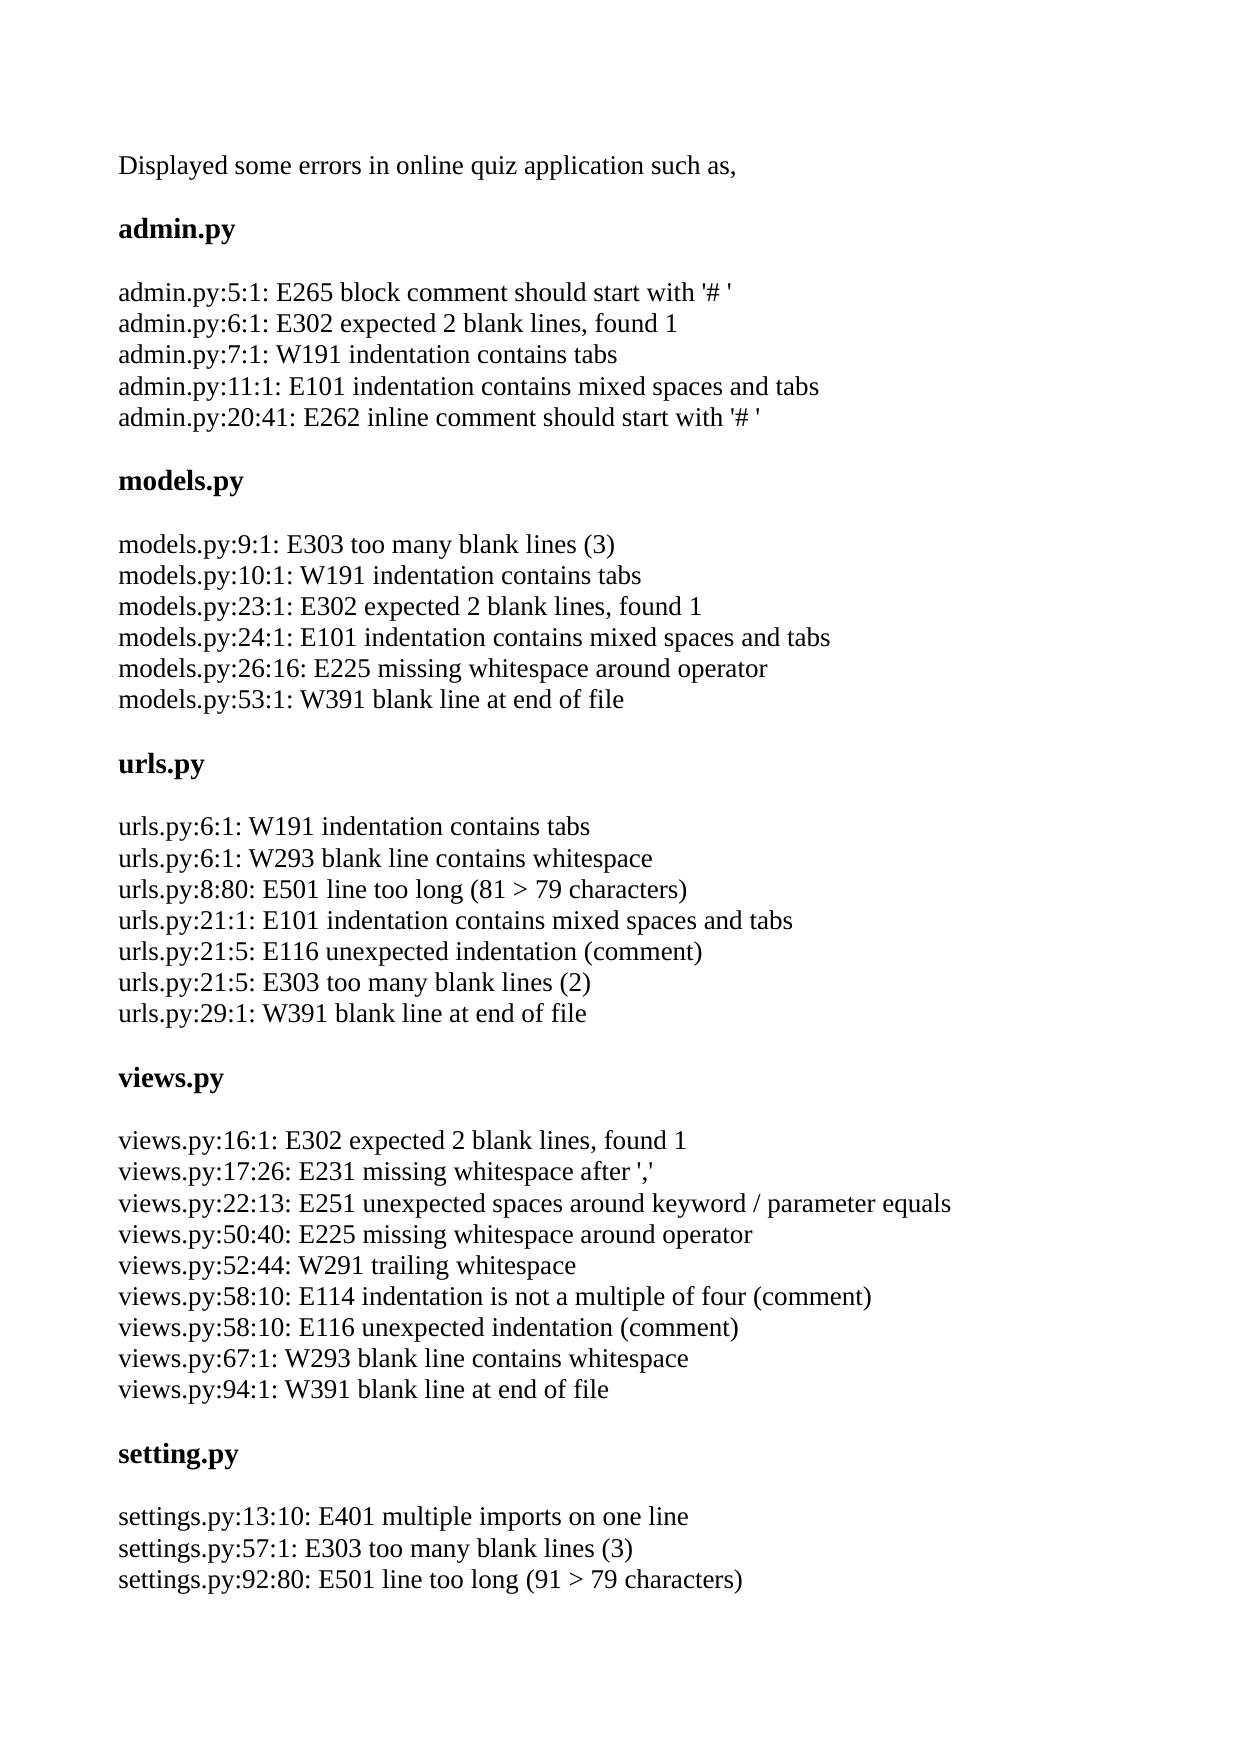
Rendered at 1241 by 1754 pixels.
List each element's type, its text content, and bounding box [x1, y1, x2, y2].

text settings.py:92:80: E501 line too long (91 > 79 characters) [118, 1563, 1122, 1594]
text urls.py:6:1: W293 blank line contains whitespace [118, 842, 1122, 873]
text admin.py:6:1: E302 expected 2 blank lines, found 1 [118, 307, 1122, 338]
text views.py:22:13: E251 unexpected spaces around keyword / parameter equals [118, 1187, 1122, 1218]
text views.py:17:26: E231 missing whitespace after ',' [118, 1156, 1122, 1187]
text urls.py:8:80: E501 line too long (81 > 79 characters) [118, 873, 1122, 904]
text views.py:94:1: W391 blank line at end of file [118, 1373, 1122, 1405]
text views.py:16:1: E302 expected 2 blank lines, found 1 [118, 1124, 1122, 1156]
text admin.py:7:1: W191 indentation contains tabs [118, 338, 1122, 370]
text urls.py [118, 746, 1122, 779]
text models.py:53:1: W391 blank line at end of file [118, 683, 1122, 715]
text urls.py:6:1: W191 indentation contains tabs [118, 811, 1122, 842]
text views.py:50:40: E225 missing whitespace around operator [118, 1218, 1122, 1249]
text admin.py:5:1: E265 block comment should start with '# ' [118, 276, 1122, 307]
text models.py:10:1: W191 indentation contains tabs [118, 559, 1122, 590]
text models.py:9:1: E303 too many blank lines (3) [118, 528, 1122, 559]
text admin.py:11:1: E101 indentation contains mixed spaces and tabs [118, 370, 1122, 401]
text urls.py:21:5: E116 unexpected indentation (comment) [118, 935, 1122, 966]
text settings.py:13:10: E401 multiple imports on one line [118, 1501, 1122, 1532]
text Displayed some errors in online quiz application such as, [118, 149, 1122, 180]
text admin.py [118, 212, 1122, 245]
text setting.py [118, 1436, 1122, 1469]
text models.py [118, 463, 1122, 497]
text urls.py:29:1: W391 blank line at end of file [118, 997, 1122, 1028]
text admin.py:20:41: E262 inline comment should start with '# ' [118, 401, 1122, 432]
text models.py:24:1: E101 indentation contains mixed spaces and tabs [118, 621, 1122, 652]
text views.py:67:1: W293 blank line contains whitespace [118, 1342, 1122, 1373]
text settings.py:57:1: E303 too many blank lines (3) [118, 1532, 1122, 1563]
text views.py:58:10: E116 unexpected indentation (comment) [118, 1311, 1122, 1342]
text models.py:26:16: E225 missing whitespace around operator [118, 652, 1122, 683]
text views.py [118, 1060, 1122, 1093]
text urls.py:21:5: E303 too many blank lines (2) [118, 966, 1122, 997]
text views.py:52:44: W291 trailing whitespace [118, 1249, 1122, 1280]
text models.py:23:1: E302 expected 2 blank lines, found 1 [118, 590, 1122, 621]
text views.py:58:10: E114 indentation is not a multiple of four (comment) [118, 1280, 1122, 1311]
text urls.py:21:1: E101 indentation contains mixed spaces and tabs [118, 904, 1122, 935]
